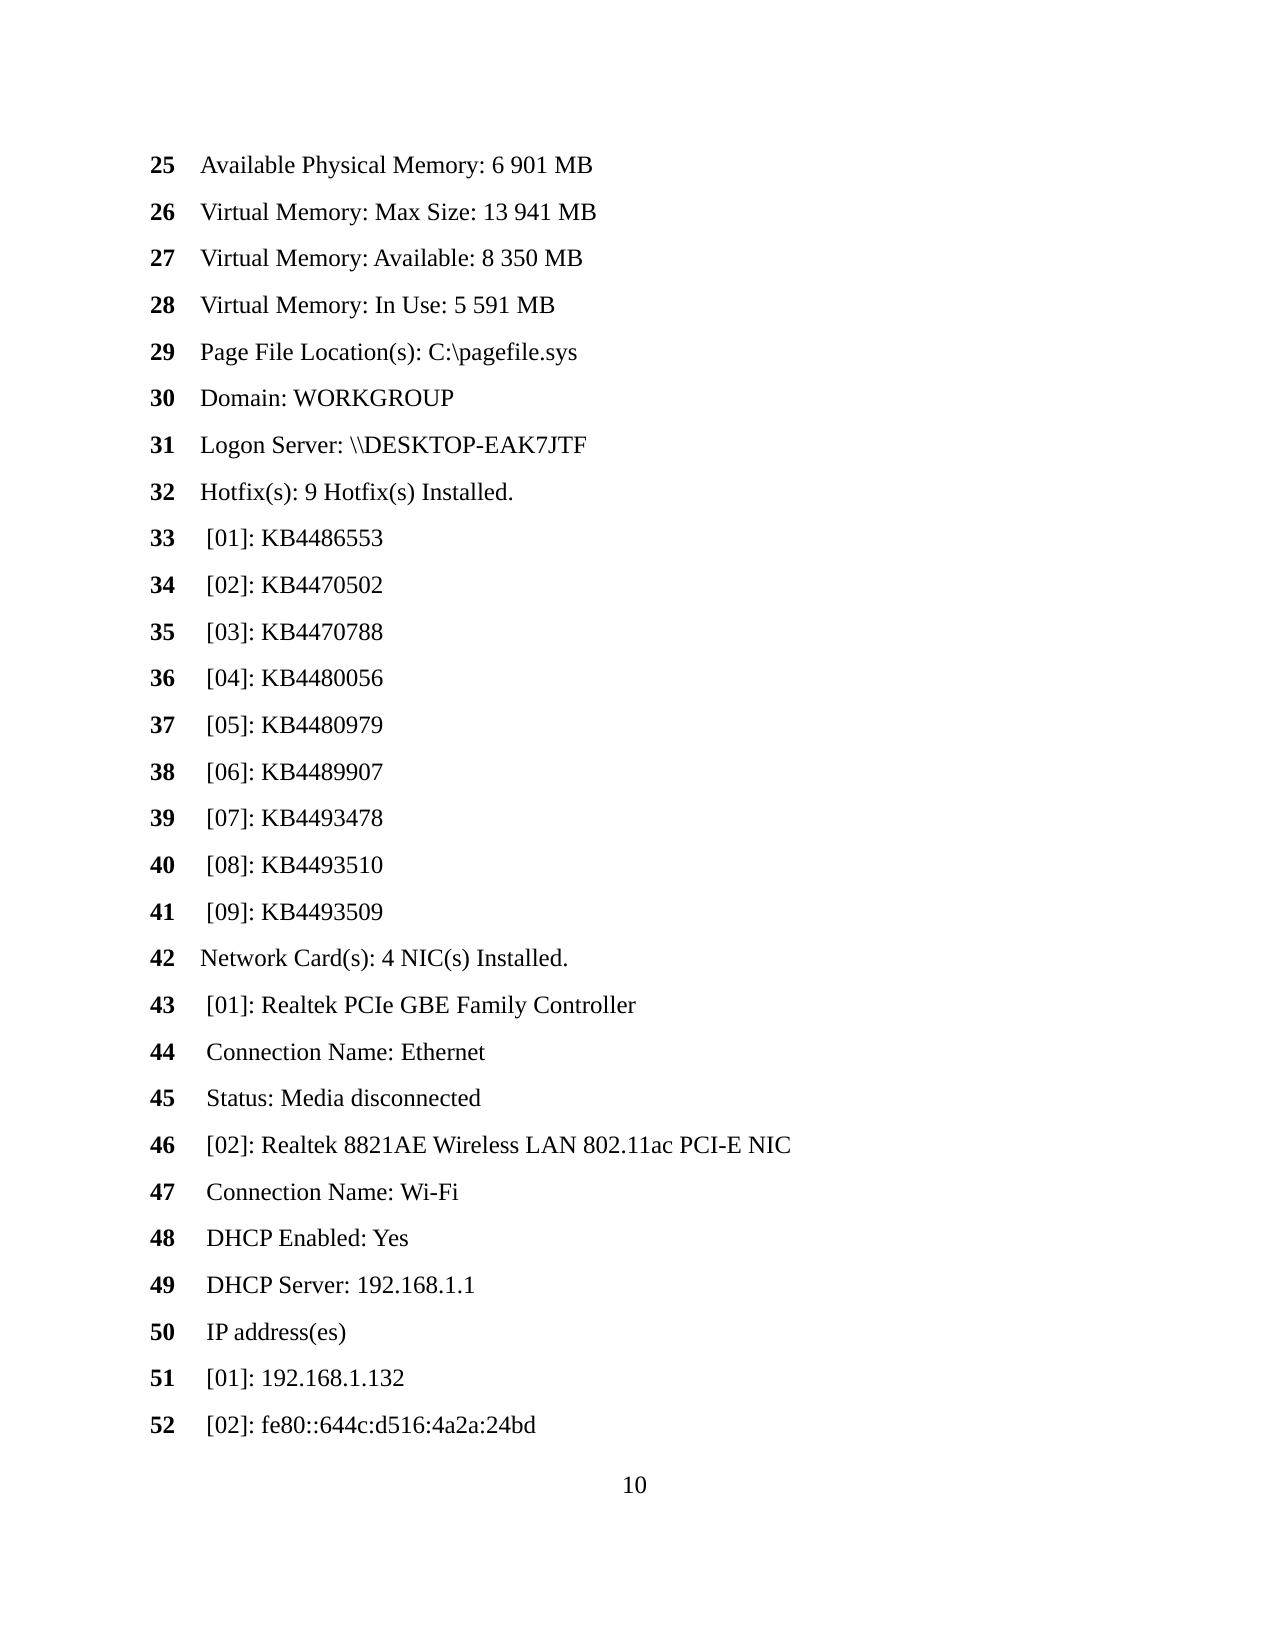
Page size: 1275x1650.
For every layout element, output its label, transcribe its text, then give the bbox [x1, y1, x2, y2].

text 28 Virtual Memory: In Use: 5 591 MB [150, 290, 1125, 319]
text 47 Connection Name: Wi-Fi [150, 1177, 1125, 1205]
text 35 [03]: KB4470788 [150, 617, 1125, 645]
text 49 DHCP Server: 192.168.1.1 [150, 1270, 1125, 1299]
text 37 [05]: KB4480979 [150, 710, 1125, 739]
text 40 [08]: KB4493510 [150, 850, 1125, 879]
text 45 Status: Media disconnected [150, 1083, 1125, 1112]
text 25 Available Physical Memory: 6 901 MB [150, 150, 1125, 179]
text 32 Hotfix(s): 9 Hotfix(s) Installed. [150, 477, 1125, 505]
text 51 [01]: 192.168.1.132 [150, 1363, 1125, 1392]
text 38 [06]: KB4489907 [150, 757, 1125, 785]
text 29 Page File Location(s): C:\pagefile.sys [150, 337, 1125, 365]
text 48 DHCP Enabled: Yes [150, 1223, 1125, 1252]
text 34 [02]: KB4470502 [150, 570, 1125, 599]
text 31 Logon Server: \\DESKTOP-EAK7JTF [150, 430, 1125, 459]
text 26 Virtual Memory: Max Size: 13 941 MB [150, 197, 1125, 225]
text 30 Domain: WORKGROUP [150, 383, 1125, 412]
text 36 [04]: KB4480056 [150, 663, 1125, 692]
text 52 [02]: fe80::644c:d516:4a2a:24bd [150, 1410, 1125, 1439]
text 44 Connection Name: Ethernet [150, 1037, 1125, 1065]
text 43 [01]: Realtek PCIe GBE Family Controller [150, 990, 1125, 1019]
text 39 [07]: KB4493478 [150, 803, 1125, 832]
text 42 Network Card(s): 4 NIC(s) Installed. [150, 943, 1125, 972]
text 46 [02]: Realtek 8821AE Wireless LAN 802.11ac PCI-E NIC [150, 1130, 1125, 1159]
text 27 Virtual Memory: Available: 8 350 MB [150, 243, 1125, 272]
text 50 IP address(es) [150, 1317, 1125, 1345]
text 41 [09]: KB4493509 [150, 897, 1125, 925]
text 33 [01]: KB4486553 [150, 523, 1125, 552]
